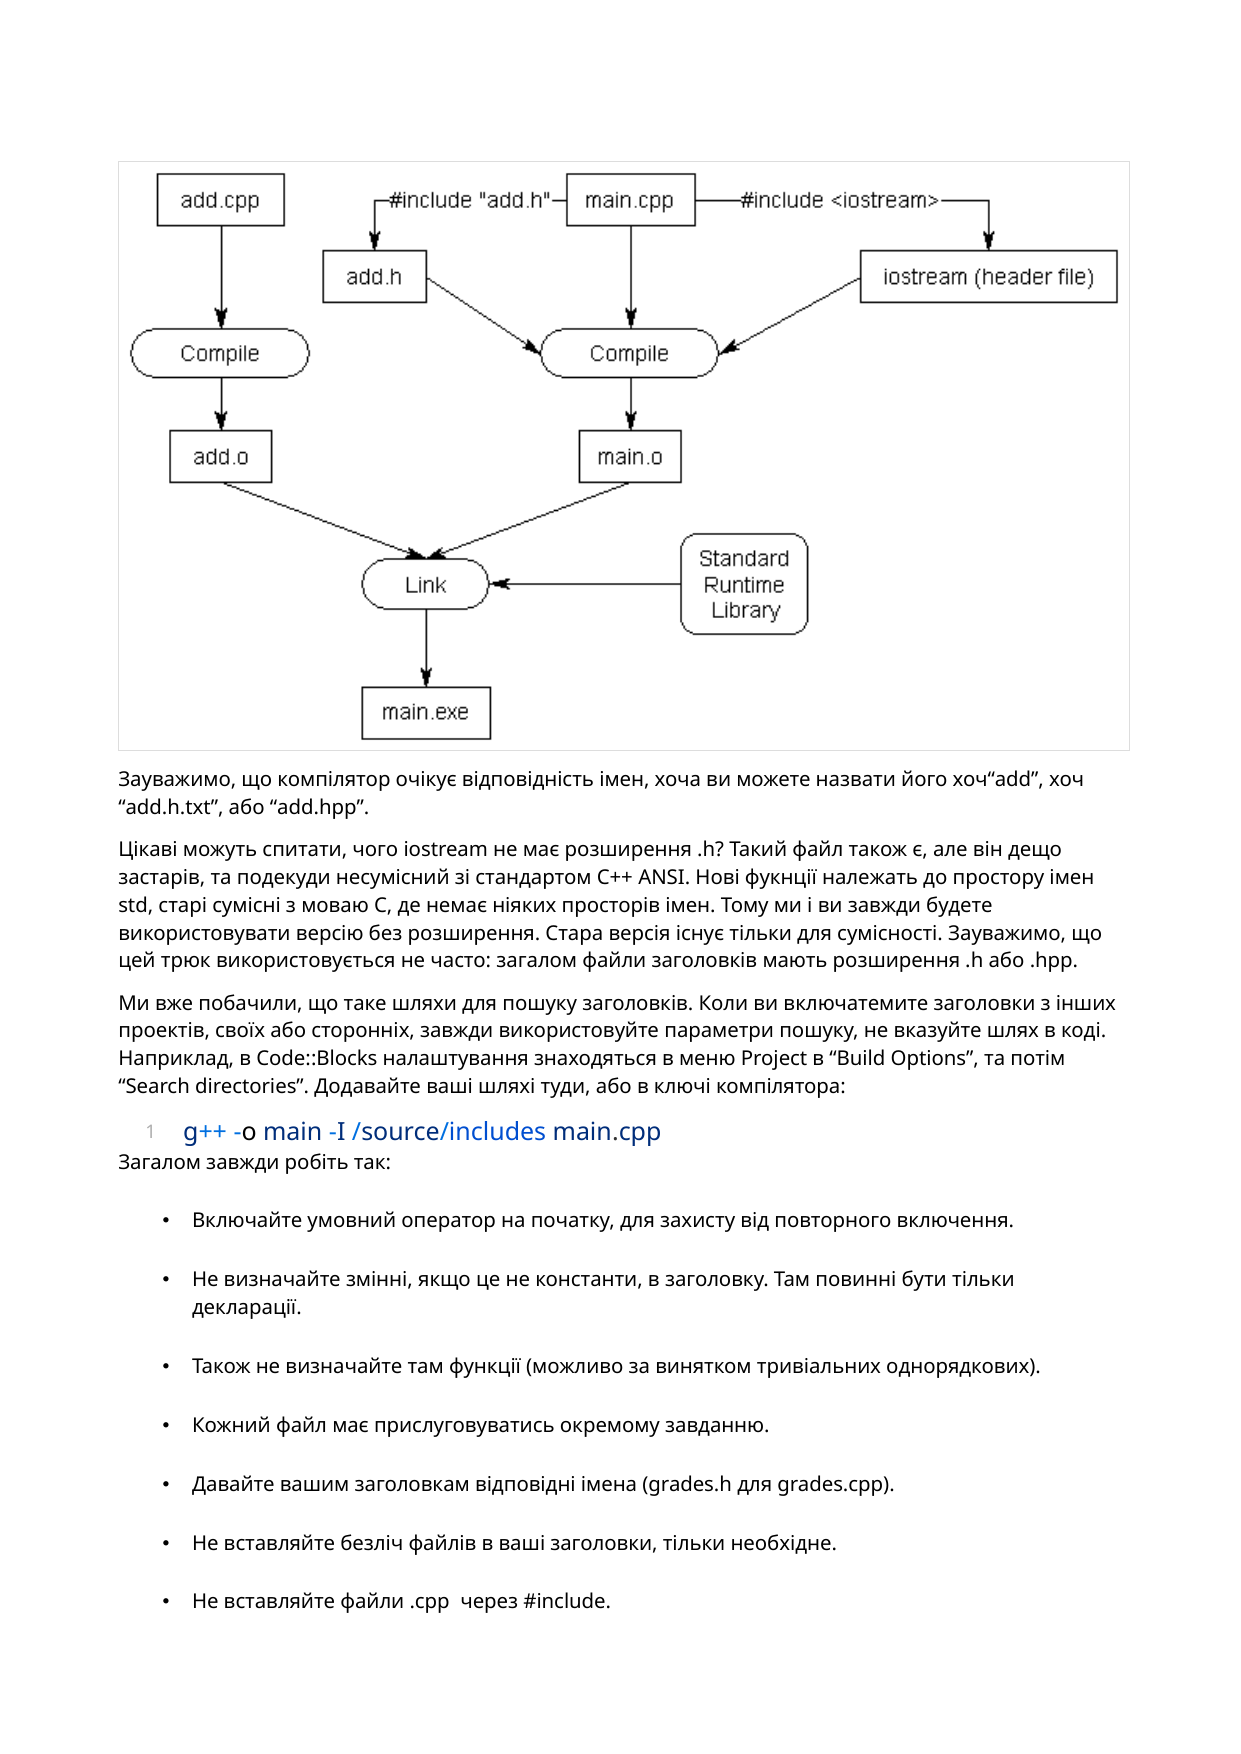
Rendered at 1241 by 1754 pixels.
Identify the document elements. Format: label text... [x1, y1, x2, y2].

list Не вставляйте файли .cpp через #include. [162, 1587, 1122, 1615]
list Включайте умовний оператор на початку, для захисту від повторного включення. [162, 1206, 1122, 1233]
text Зауважимо, що компілятор очікує відповідність імен, хоча ви можете назвати його хоч“add”, хоч “add.h.txt”, або “add.hpp”. [118, 765, 1122, 821]
text Цікаві можуть спитати, чого iostream не має розширення .h? Такий файл також є, але він дещо застарів, та подекуди несумісний зі стандартом C++ ANSI. Нові фукнції належать до простору імен std, старі сумісні з моваю C, де немає ніяких просторів імен. Тому ми і ви завжди будете використовувати версію без розширення. Стара версія існує тільки для сумісності. Зауважимо, що цей трюк використовується не часто: загалом файли заголовків мають розширення .h або .hpp. [118, 835, 1122, 974]
text Загалом завжди робіть так: [118, 1148, 1122, 1175]
table_header g++ -o main -I /source/includes main.cpp [183, 1114, 1240, 1148]
list Давайте вашим заголовкам відповідні імена (grades.h для grades.cpp). [162, 1469, 1122, 1497]
list Також не визначайте там функції (можливо за винятком тривіальних однорядкових). [162, 1351, 1122, 1379]
table_header 1 [118, 1114, 183, 1148]
list Кожний файл має прислуговуватись окремому завданню. [162, 1410, 1122, 1438]
list Не вставляйте безліч файлів в ваші заголовки, тільки необхідне. [162, 1528, 1122, 1556]
list Не визначайте змінні, якщо це не константи, в заголовку. Там повинні бути тільки декларації. [162, 1264, 1122, 1320]
text Ми вже побачили, що таке шляхи для пошуку заголовків. Коли ви включатемите заголовки з інших проектів, своїх або сторонніх, завжди використовуйте параметри пошуку, не вказуйте шлях в коді. Наприклад, в Code::Blocks налаштування знаходяться в меню Project в “Build Options”, та потім “Search directories”. Додавайте ваші шляхі туди, або в ключі компілятора: [118, 988, 1122, 1099]
picture [119, 162, 1129, 750]
